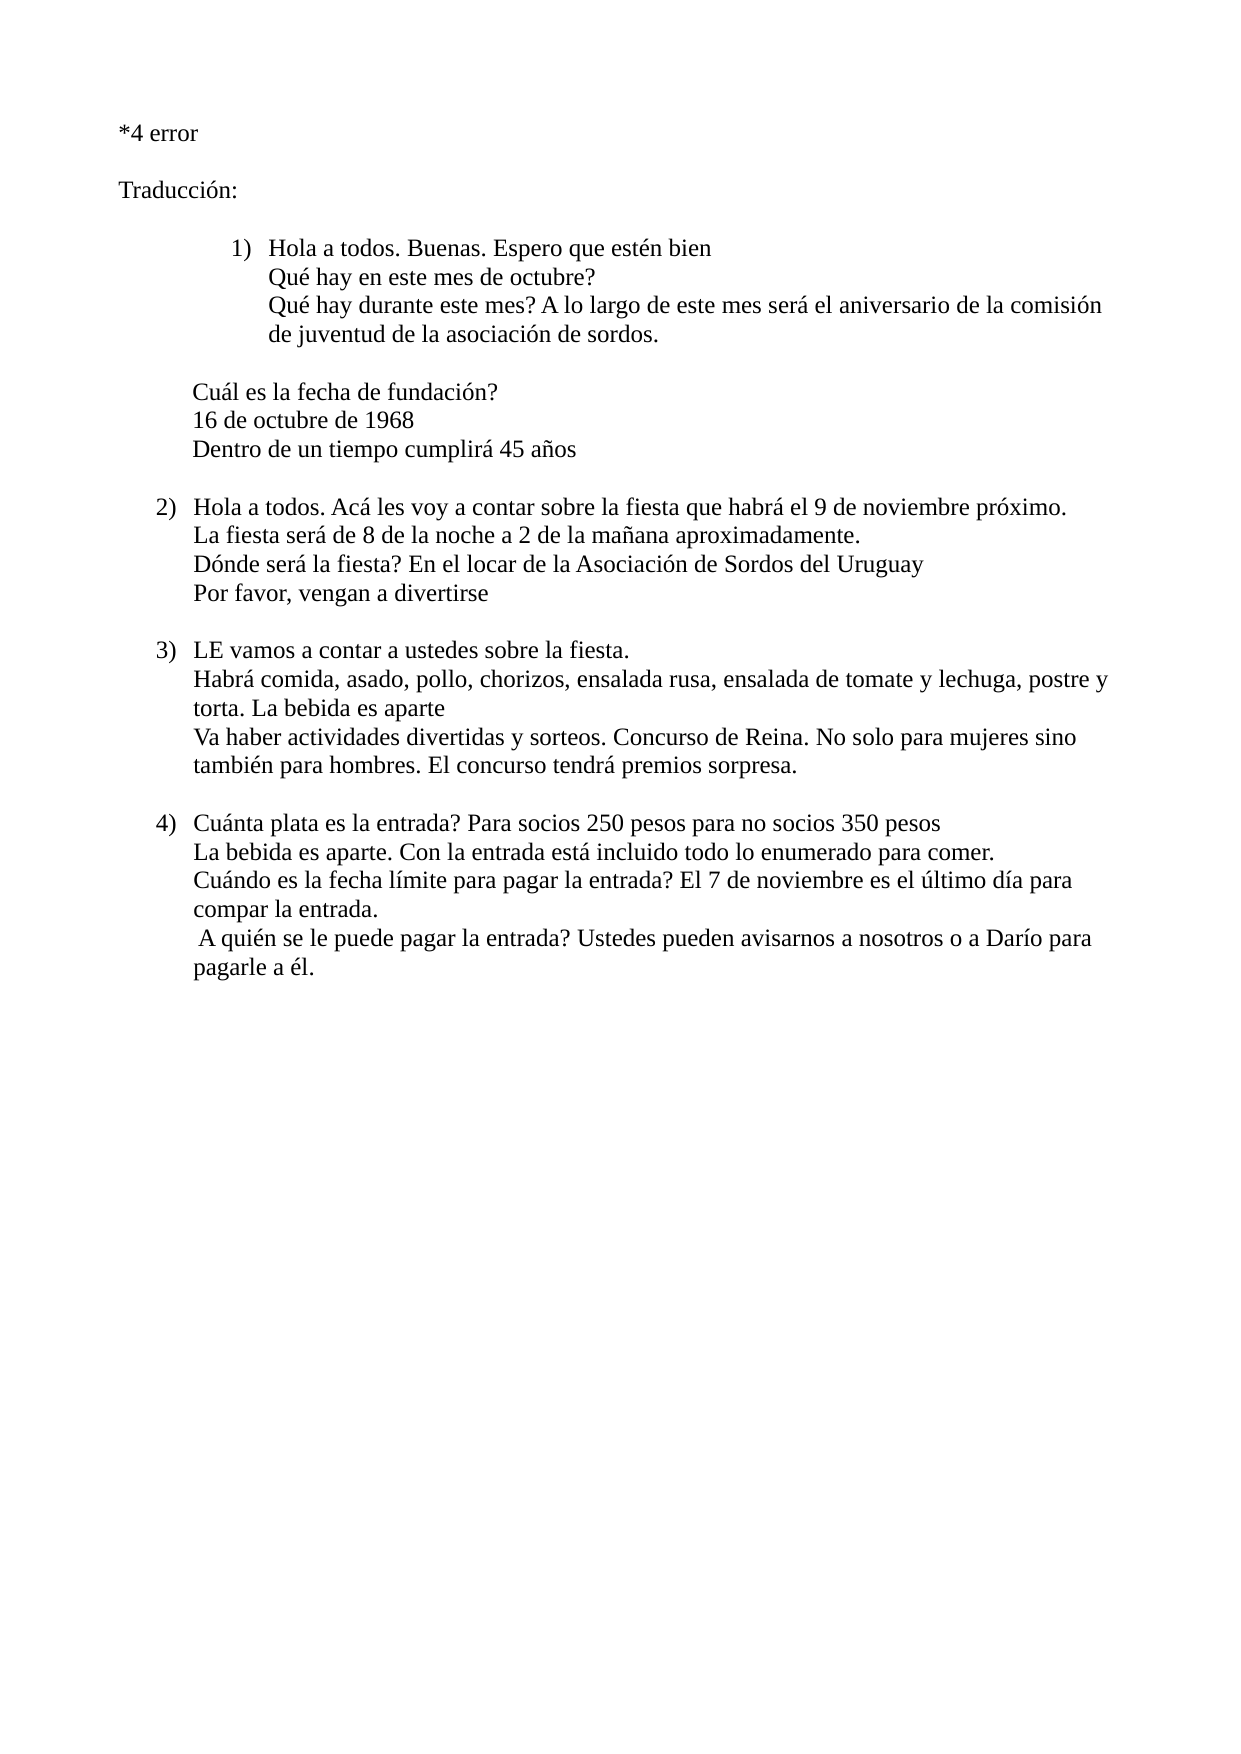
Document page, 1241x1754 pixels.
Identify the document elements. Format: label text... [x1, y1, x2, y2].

list Hola a todos. Acá les voy a contar sobre la fiesta que habrá el 9 de noviembre próximo. [156, 492, 1122, 521]
text *4 error [118, 118, 1122, 147]
list Cuánta plata es la entrada? Para socios 250 pesos para no socios 350 pesos [156, 808, 1122, 837]
list A quién se le puede pagar la entrada? Ustedes pueden avisarnos a nosotros o a Darío para pagarle a él. [156, 923, 1122, 981]
list Por favor, vengan a divertirse [156, 578, 1122, 607]
list Cuándo es la fecha límite para pagar la entrada? El 7 de noviembre es el último día para compar la entrada. [156, 866, 1122, 923]
list La bebida es aparte. Con la entrada está incluido todo lo enumerado para comer. [156, 837, 1122, 866]
list Qué hay durante este mes? A lo largo de este mes será el aniversario de la comisión de juventud de la asociación de sordos. [231, 291, 1122, 348]
list Hola a todos. Buenas. Espero que estén bien [231, 233, 1122, 262]
list Habrá comida, asado, pollo, chorizos, ensalada rusa, ensalada de tomate y lechuga, postre y torta. La bebida es aparte [156, 664, 1122, 722]
list LE vamos a contar a ustedes sobre la fiesta. [156, 636, 1122, 664]
list La fiesta será de 8 de la noche a 2 de la mañana aproximadamente. [156, 521, 1122, 549]
list Qué hay en este mes de octubre? [231, 262, 1122, 291]
text Traducción: [118, 176, 1122, 204]
text Cuál es la fecha de fundación? [118, 377, 1122, 406]
text Dentro de un tiempo cumplirá 45 años [118, 434, 1122, 463]
list Va haber actividades divertidas y sorteos. Concurso de Reina. No solo para mujeres sino también para hombres. El concurso tendrá premios sorpresa. [156, 722, 1122, 779]
text 16 de octubre de 1968 [118, 406, 1122, 434]
list Dónde será la fiesta? En el locar de la Asociación de Sordos del Uruguay [156, 549, 1122, 578]
